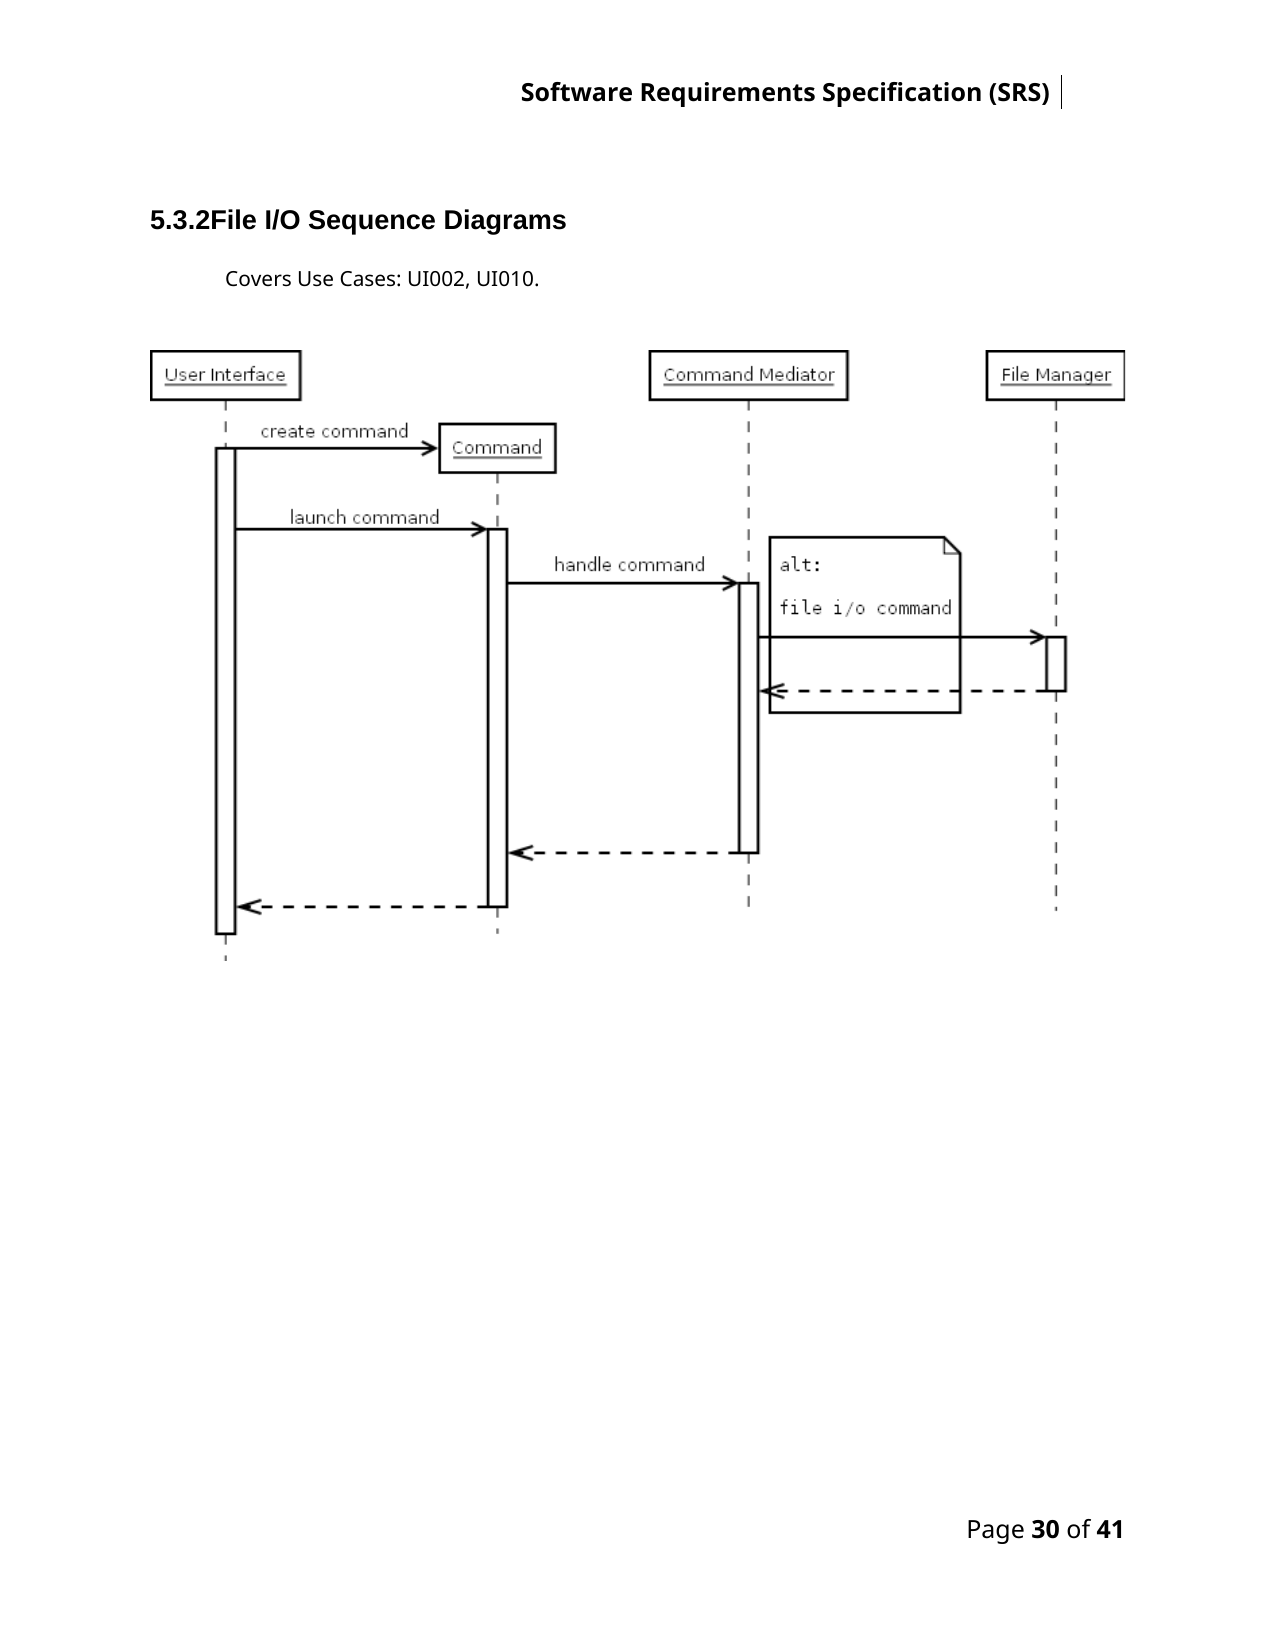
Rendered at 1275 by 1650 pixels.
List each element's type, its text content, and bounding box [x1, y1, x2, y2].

picture [150, 350, 1125, 961]
subtitle File I/O Sequence Diagrams [150, 204, 1125, 235]
text Covers Use Cases: UI002, UI010. [225, 264, 1125, 293]
